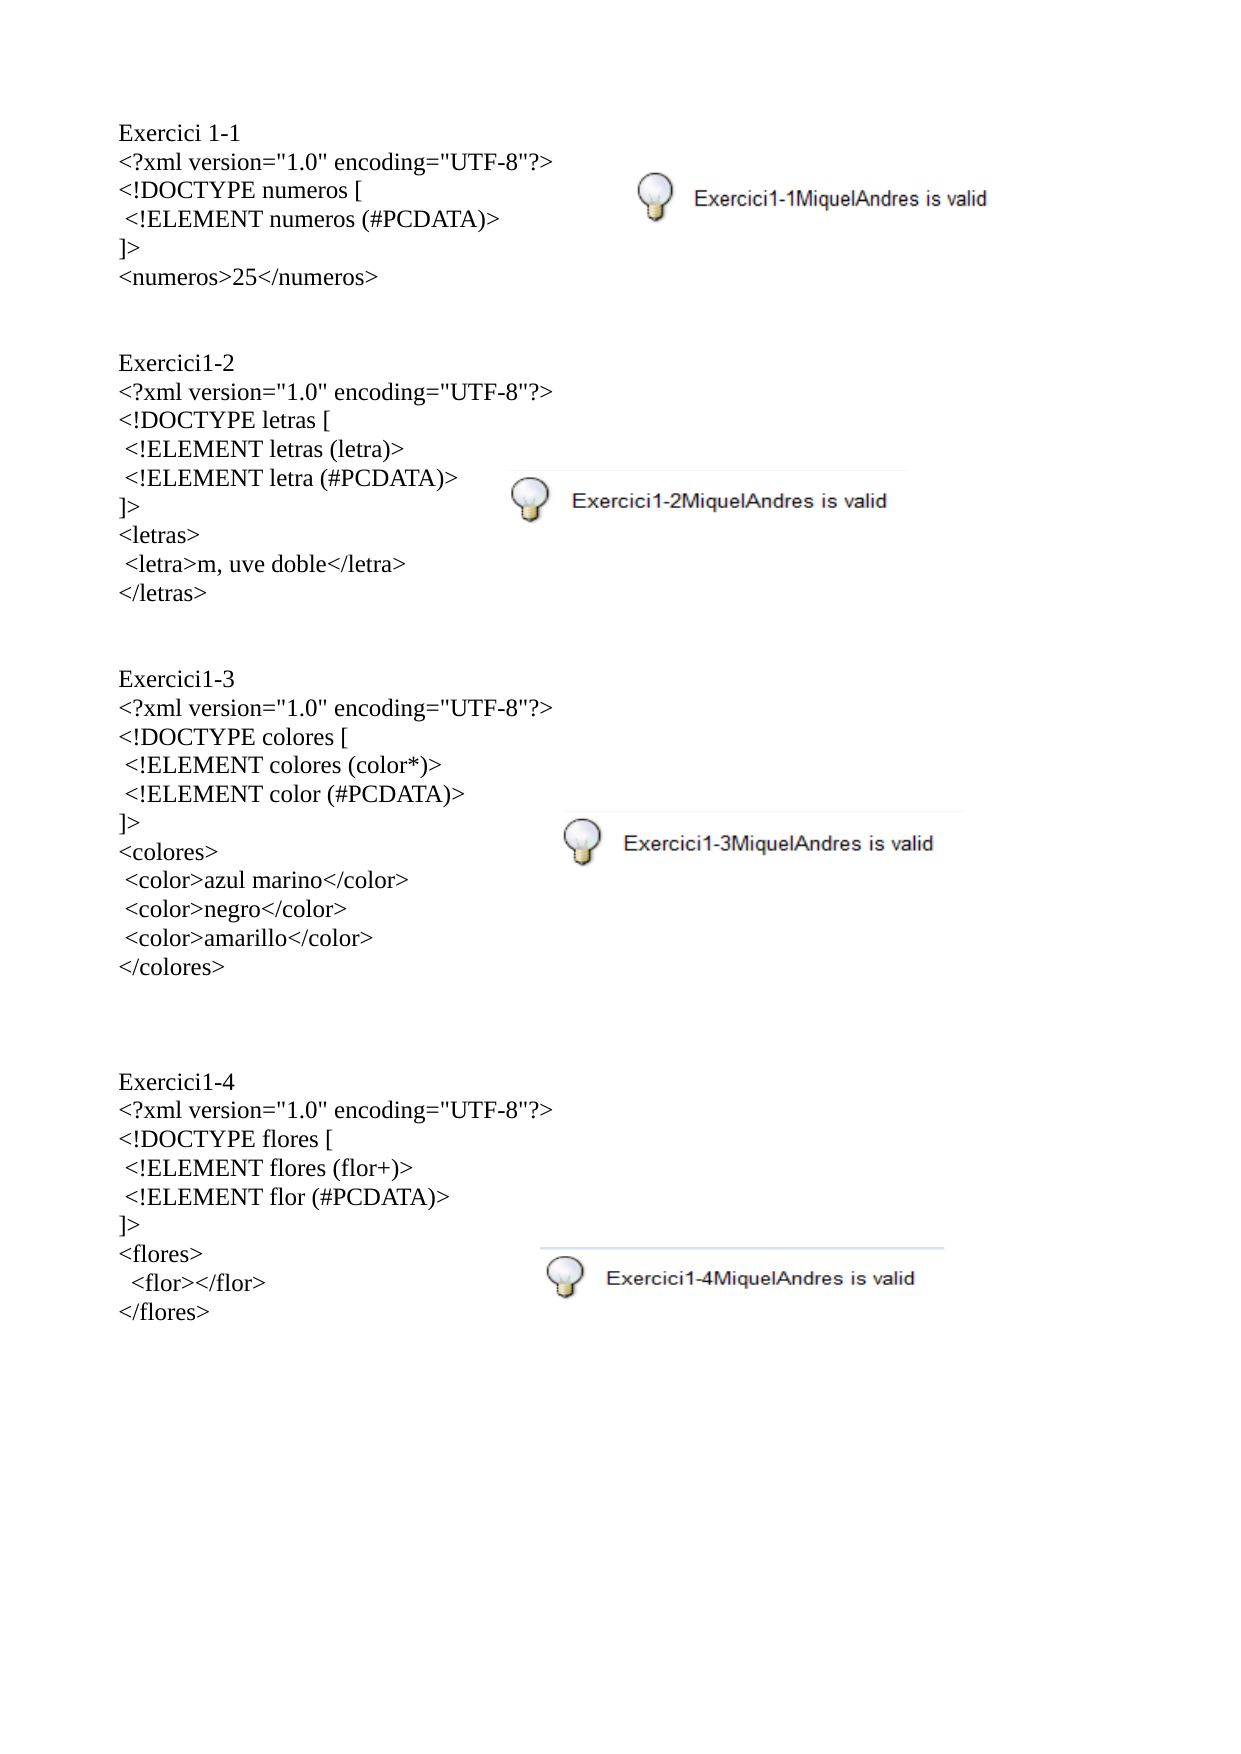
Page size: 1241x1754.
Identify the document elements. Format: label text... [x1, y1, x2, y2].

text ]> [118, 492, 505, 521]
text <!ELEMENT letras (letra)> [118, 434, 1122, 463]
text [1017, 176, 1122, 204]
text </colores> [118, 952, 1122, 981]
text </flores> [118, 1297, 1122, 1326]
text <!ELEMENT color (#PCDATA)> [118, 779, 1122, 808]
text <letras> [118, 521, 1122, 549]
text <!DOCTYPE colores [ [118, 722, 1122, 751]
text <?xml version="1.0" encoding="UTF-8"?> [118, 147, 1122, 176]
text <?xml version="1.0" encoding="UTF-8"?> [118, 377, 1122, 406]
text <color>negro</color> [118, 894, 1122, 923]
picture [505, 470, 910, 534]
text </letras> [118, 578, 1122, 607]
text <!DOCTYPE numeros [ [118, 176, 632, 204]
text <!DOCTYPE flores [ [118, 1124, 1122, 1153]
text <colores> [118, 837, 561, 866]
text <!ELEMENT flores (flor+)> [118, 1153, 1122, 1182]
text <!DOCTYPE letras [ [118, 406, 1122, 434]
text <!ELEMENT letra (#PCDATA)> [118, 463, 1122, 492]
text <color>azul marino</color> [118, 866, 1122, 894]
text [910, 492, 1122, 521]
text [967, 837, 1122, 866]
text <?xml version="1.0" encoding="UTF-8"?> [118, 693, 1122, 722]
text ]> [118, 1211, 1122, 1239]
text Exercici1-3 [118, 664, 1122, 693]
text <!ELEMENT flor (#PCDATA)> [118, 1182, 1122, 1211]
text <flores> [118, 1239, 1122, 1268]
text <letra>m, uve doble</letra> [118, 549, 1122, 578]
text <!ELEMENT colores (color*)> [118, 751, 1122, 779]
picture [632, 170, 1017, 233]
text [1017, 204, 1122, 233]
text <numeros>25</numeros> [118, 262, 1122, 291]
text [945, 1268, 1122, 1297]
text <!ELEMENT numeros (#PCDATA)> [118, 204, 632, 233]
picture [561, 811, 967, 875]
text Exercici 1-1 [118, 118, 1122, 147]
text <?xml version="1.0" encoding="UTF-8"?> [118, 1096, 1122, 1124]
text <flor></flor> [118, 1268, 539, 1297]
text <color>amarillo</color> [118, 923, 1122, 952]
text ]> [118, 808, 1122, 837]
text Exercici1-4 [118, 1067, 1122, 1096]
text Exercici1-2 [118, 348, 1122, 377]
text ]> [118, 233, 1122, 262]
picture [539, 1247, 945, 1312]
